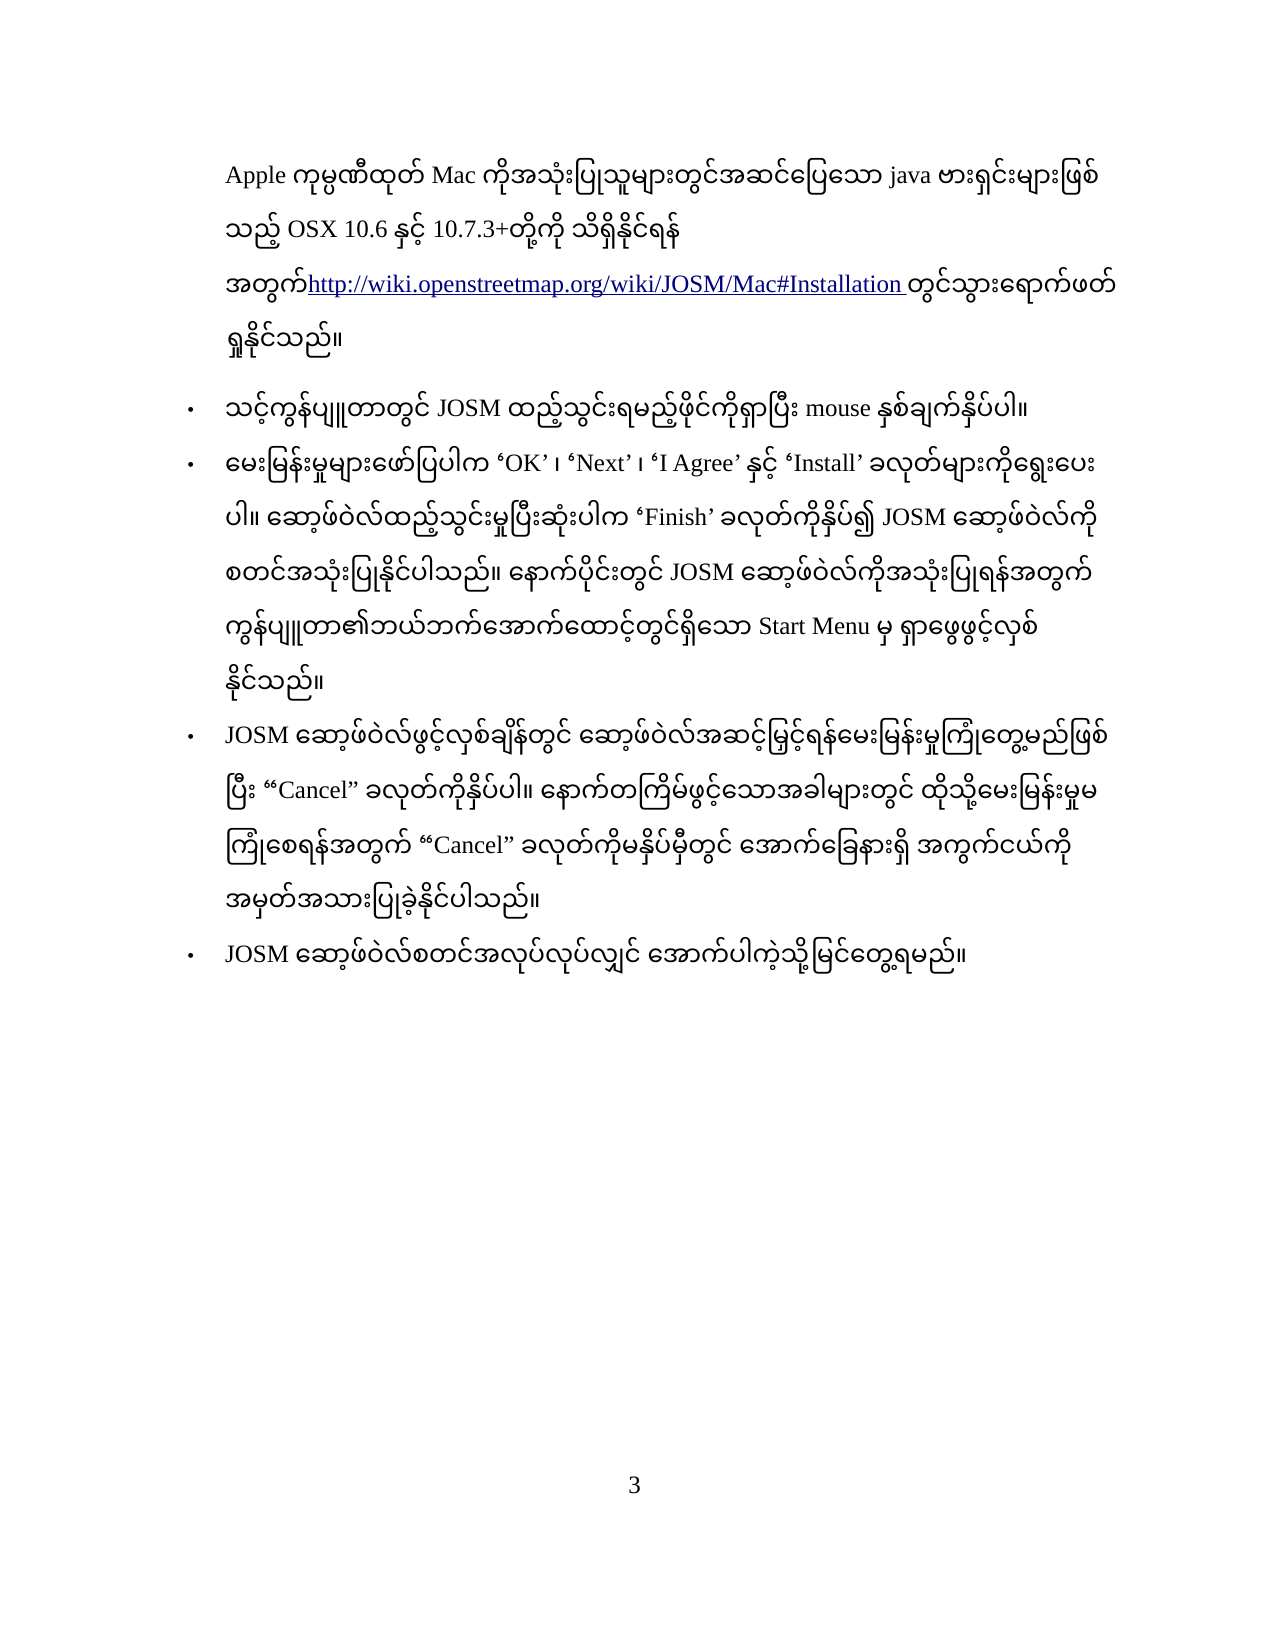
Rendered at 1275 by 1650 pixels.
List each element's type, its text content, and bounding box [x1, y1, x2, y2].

list JOSM ဆော့ဖ်ဝဲလ်စတင်အလုပ်လုပ်လျှင် အောက်ပါကဲ့သို့မြင်တွေ့ရမည်။ [187, 929, 1125, 984]
list JOSM ဆော့ဖ်ဝဲလ်ဖွင့်လှစ်ချိန်တွင် ဆော့ဖ်ဝဲလ်အဆင့်မြှင့်ရန်မေးမြန်းမှုကြုံတွေ့မည်ဖြစ်ပြီး “Cancel” ခလုတ်ကိုနှိပ်ပါ။ နောက်တကြိမ်ဖွင့်သောအခါများတွင် ထိုသို့မေးမြန်းမှုမကြုံစေရန်အတွက် “Cancel” ခလုတ်ကိုမနှိပ်မှီတွင် အောက်ခြေနားရှိ အကွက်ငယ်ကိုအမှတ်အသားပြုခဲ့နိုင်ပါသည်။ [187, 711, 1125, 929]
list သင့်ကွန်ပျူတာတွင် JOSM ထည့်သွင်းရမည့်ဖိုင်ကိုရှာပြီး mouse နှစ်ချက်နှိပ်ပါ။ [187, 383, 1125, 438]
text Apple ကုမ္ပဏီထုတ် Mac ကိုအသုံးပြုသူများတွင်အဆင်ပြေသော java ဗားရှင်းများဖြစ်သည့် OSX 10.6 နှင့် 10.7.3+တို့ကို သိရှိနိုင်ရန်အတွက်http://wiki.openstreetmap.org/wiki/JOSM/Mac#Installationတွင်သွားရောက်ဖတ်ရှုနိုင်သည်။ [225, 150, 1125, 368]
list မေးမြန်းမှုများဖော်ပြပါက ‘OK’ ၊ ‘Next’ ၊ ‘I Agree’ နှင့် ‘Install’ ခလုတ်များကိုရွေးပေးပါ။ ဆော့ဖ်ဝဲလ်ထည့်သွင်းမှုပြီးဆုံးပါက ‘Finish’ ခလုတ်ကိုနှိပ်၍ JOSM ဆော့ဖ်ဝဲလ်ကိုစတင်အသုံးပြုနိုင်ပါသည်။ နောက်ပိုင်းတွင် JOSM ဆော့ဖ်ဝဲလ်ကိုအသုံးပြုရန်အတွက် ကွန်ပျူတာ၏ဘယ်ဘက်အောက်ထောင့်တွင်ရှိသော Start Menu မှ ရှာဖွေဖွင့်လှစ်နိုင်သည်။ [187, 438, 1125, 711]
